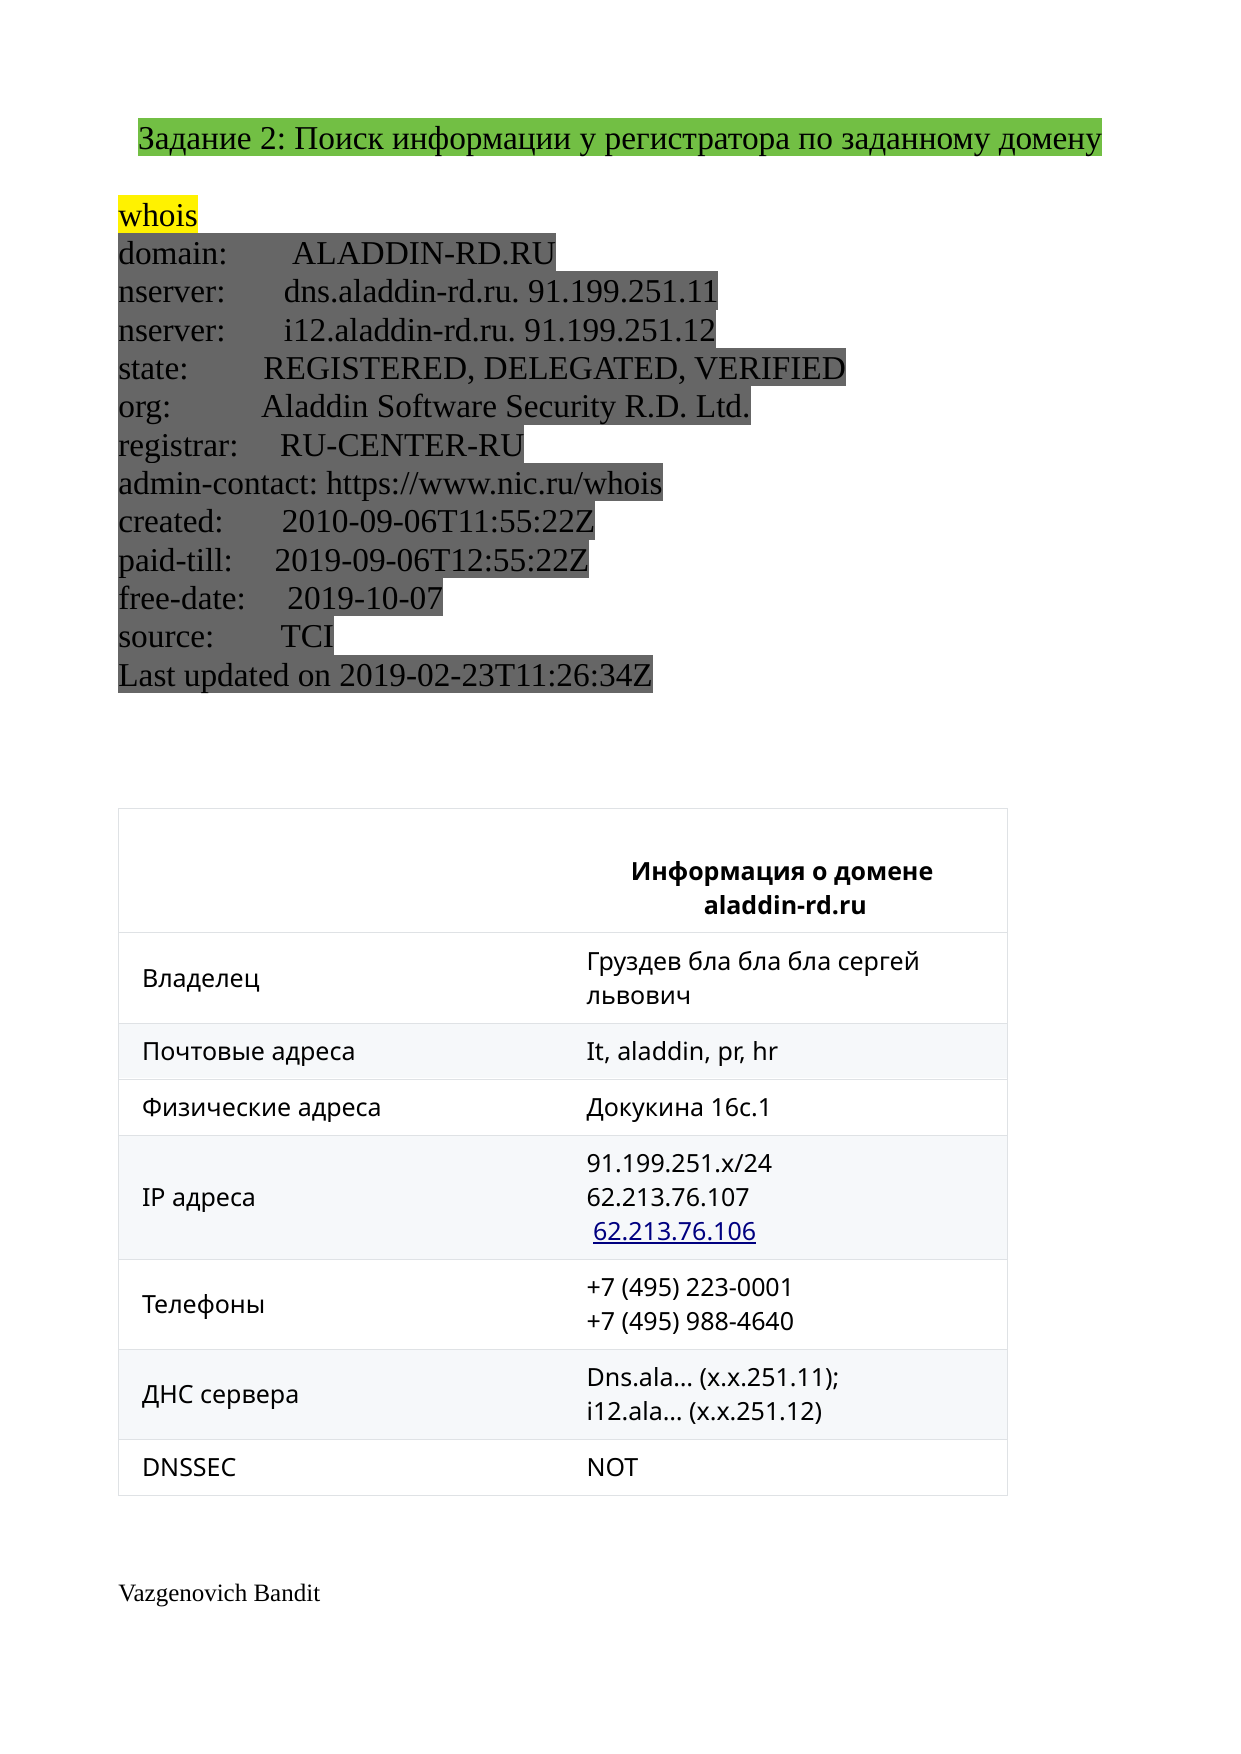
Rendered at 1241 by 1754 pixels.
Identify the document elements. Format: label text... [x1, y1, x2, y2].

text org: Aladdin Software Security R.D. Ltd. [118, 386, 1122, 425]
table_cell Dns.ala… (x.x.251.11); i12.ala… (x.x.251.12) [563, 1350, 1007, 1439]
table_cell +7 (495) 223-0001 +7 (495) 988-4640 [563, 1260, 1007, 1349]
text whois [118, 195, 1122, 233]
text state: REGISTERED, DELEGATED, VERIFIED [118, 348, 1122, 386]
table_cell Почтовые адреса [119, 1024, 563, 1078]
text domain: ALADDIN-RD.RU [118, 233, 1122, 271]
table_cell IP адреса [119, 1136, 563, 1259]
text Задание 2: Поиск информации у регистратора по заданному домену [118, 118, 1122, 156]
text source: TCI [118, 616, 1122, 655]
table_cell ДНС сервера [119, 1350, 563, 1439]
table_cell Владелец [119, 933, 563, 1022]
table_cell Докукина 16с.1 [563, 1080, 1007, 1134]
text paid-till: 2019-09-06T12:55:22Z [118, 540, 1122, 578]
text free-date: 2019-10-07 [118, 578, 1122, 616]
table_cell DNSSEC [119, 1440, 563, 1495]
text nserver: dns.aladdin-rd.ru. 91.199.251.11 [118, 271, 1122, 310]
text created: 2010-09-06T11:55:22Z [118, 501, 1122, 540]
table_cell Физические адреса [119, 1080, 563, 1134]
table_cell Груздев бла бла бла сергей львович [563, 933, 1007, 1022]
table_cell 91.199.251.x/24 62.213.76.107 62.213.76.106 [563, 1136, 1007, 1259]
table_cell Телефоны [119, 1260, 563, 1349]
table_header Информация о домене aladdin-rd.ru [563, 809, 1007, 932]
table_header [119, 809, 563, 932]
table_cell NOT [563, 1440, 1007, 1495]
text Last updated on 2019-02-23T11:26:34Z [118, 655, 1122, 693]
text registrar: RU-CENTER-RU [118, 425, 1122, 463]
table_cell It, aladdin, pr, hr [563, 1024, 1007, 1078]
text nserver: i12.aladdin-rd.ru. 91.199.251.12 [118, 310, 1122, 348]
text admin-contact: https://www.nic.ru/whois [118, 463, 1122, 501]
